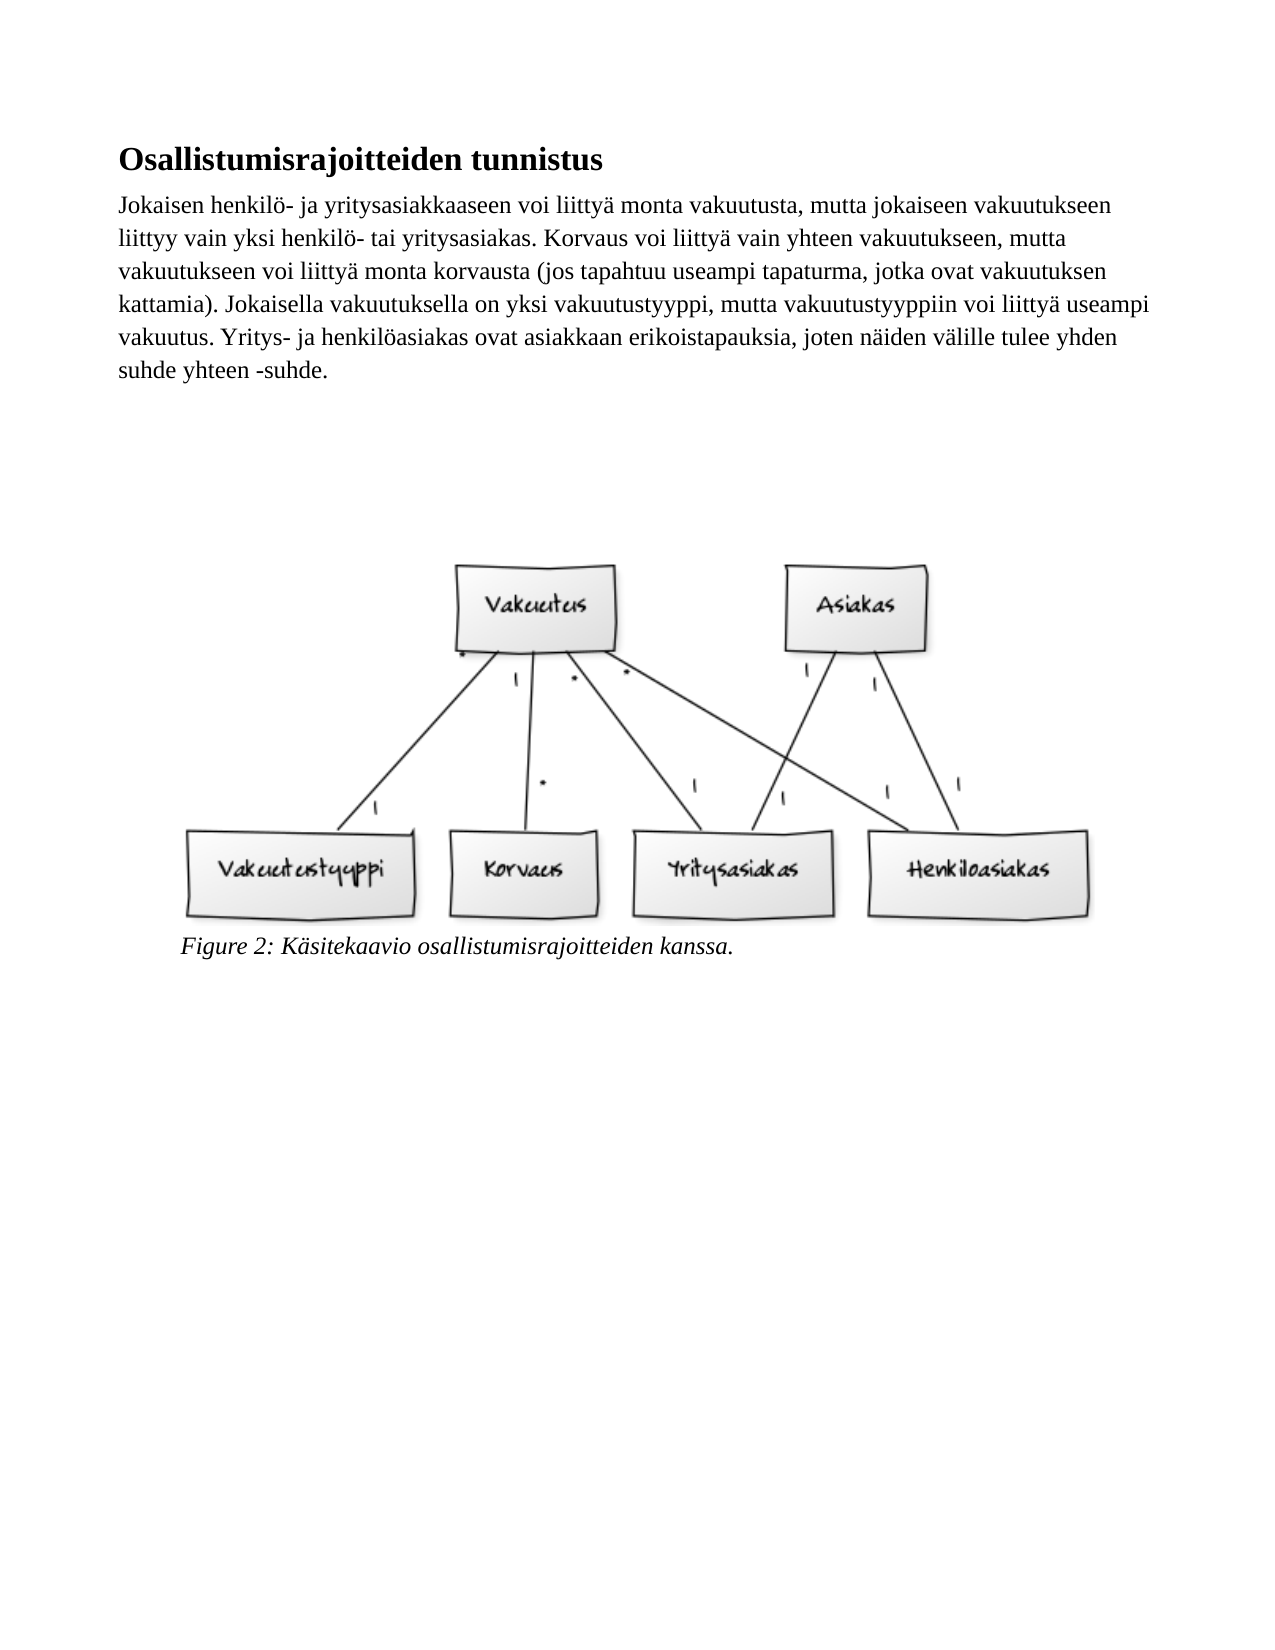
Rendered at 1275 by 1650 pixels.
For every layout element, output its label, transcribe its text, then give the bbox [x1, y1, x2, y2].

text Figure 2: Käsitekaavio osallistumisrajoitteiden kanssa. [180, 926, 1094, 959]
subtitle Osallistumisrajoitteiden tunnistus [118, 139, 1157, 178]
picture [180, 557, 1095, 926]
text Jokaisen henkilö- ja yritysasiakkaaseen voi liittyä monta vakuutusta, mutta jokaiseen vakuutukseen liittyy vain yksi henkilö- tai yritysasiakas. Korvaus voi liittyä vain yhteen vakuutukseen, mutta vakuutukseen voi liittyä monta korvausta (jos tapahtuu useampi tapaturma, jotka ovat vakuutuksen kattamia). Jokaisella vakuutuksella on yksi vakuutustyyppi, mutta vakuutustyyppiin voi liittyä useampi vakuutus. Yritys- ja henkilöasiakas ovat asiakkaan erikoistapauksia, joten näiden välille tulee yhden suhde yhteen -suhde. [118, 190, 1157, 384]
